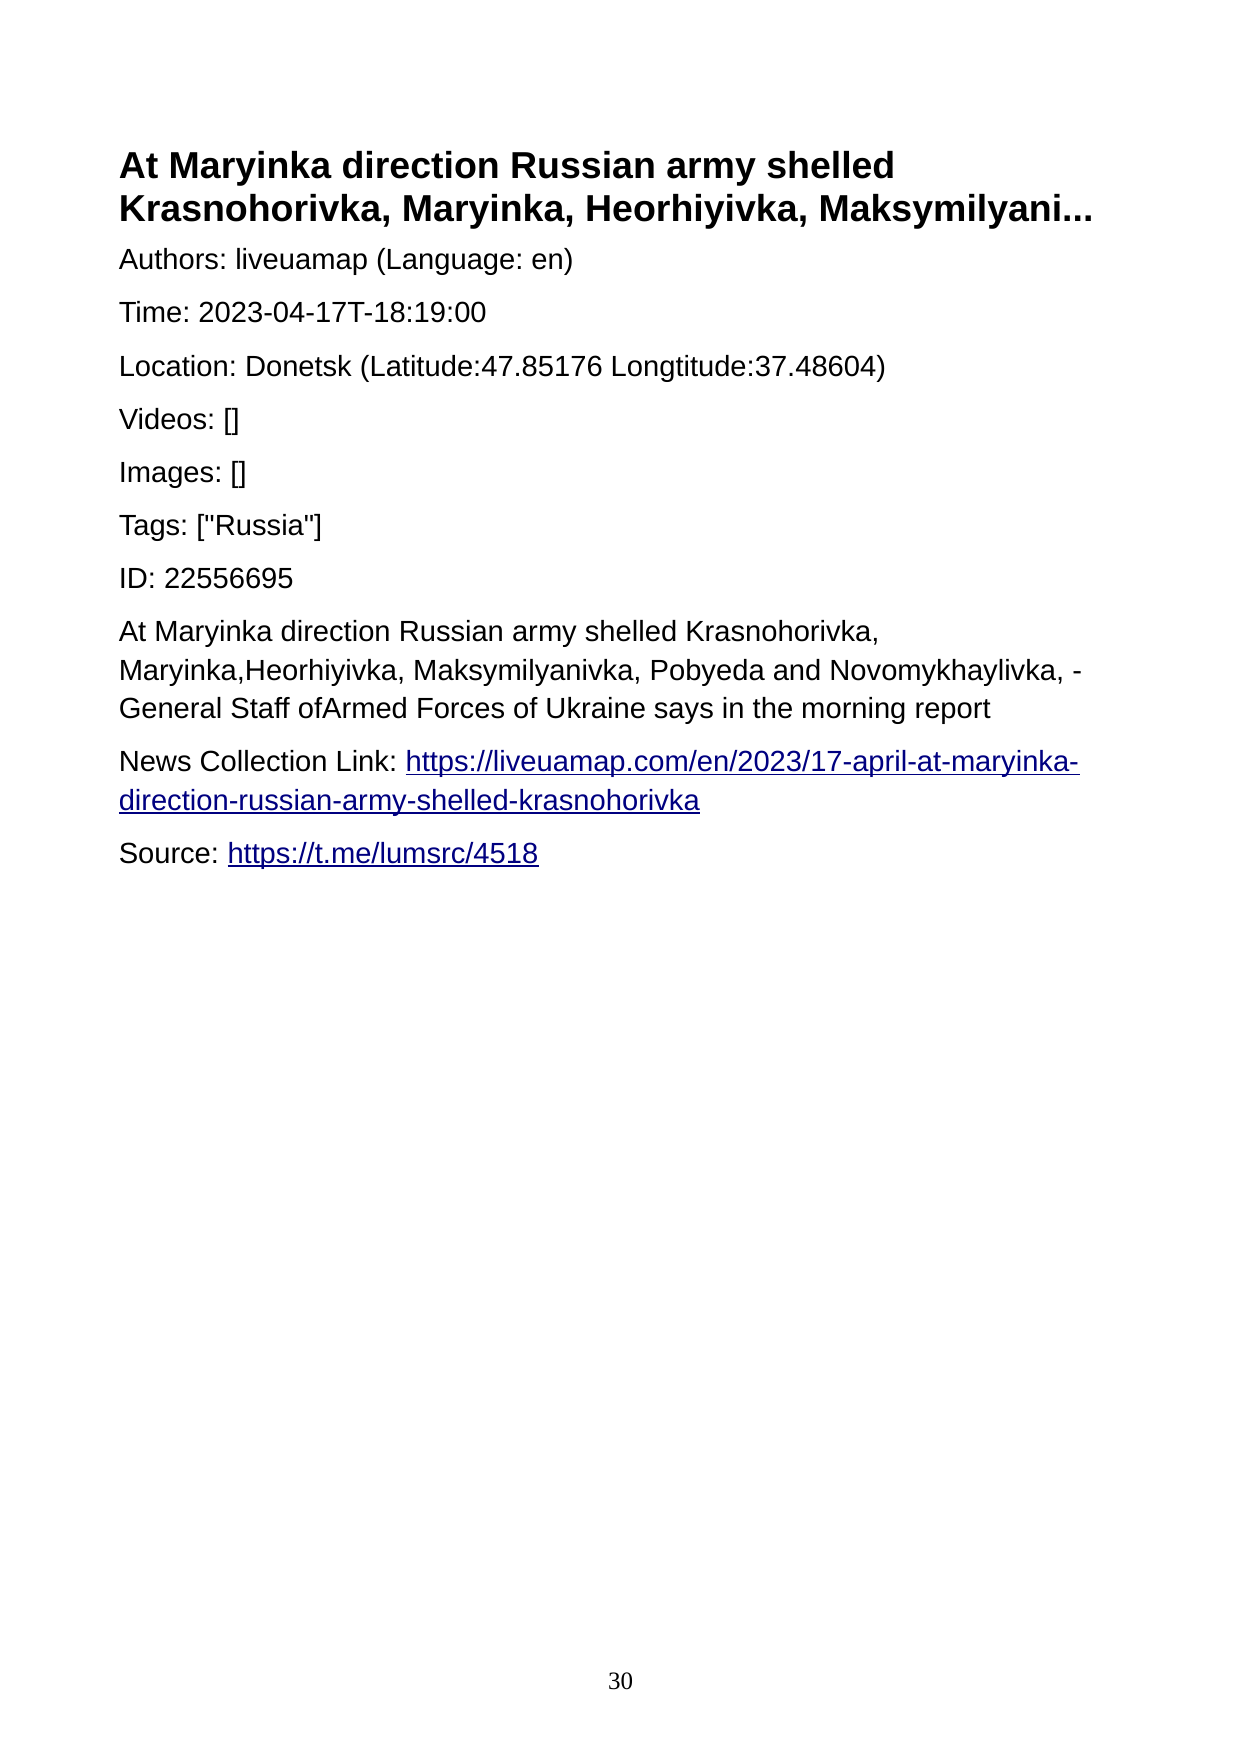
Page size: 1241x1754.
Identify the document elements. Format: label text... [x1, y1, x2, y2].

text Source: https://t.me/lumsrc/4518 [118, 836, 1122, 869]
text Location: Donetsk (Latitude:47.85176 Longtitude:37.48604) [118, 348, 1122, 382]
text At Maryinka direction Russian army shelled Krasnohorivka, Maryinka,Heorhiyivka, Maksymilyanivka, Pobyeda and Novomykhaylivka, - General Staff ofArmed Forces of Ukraine says in the morning report [118, 614, 1122, 725]
text Tags: ["Russia"] [118, 508, 1122, 541]
text Images: [] [118, 455, 1122, 488]
text Videos: [] [118, 402, 1122, 435]
text Authors: liveuamap (Language: en) [118, 242, 1122, 276]
text Time: 2023-04-17T-18:19:00 [118, 295, 1122, 329]
subtitle At Maryinka direction Russian army shelled Krasnohorivka, Maryinka, Heorhiyivka, Maksymilyani... [118, 143, 1122, 230]
text News Collection Link: https://liveuamap.com/en/2023/17-april-at-maryinka-direction-russian-army-shelled-krasnohorivka [118, 744, 1122, 816]
text ID: 22556695 [118, 561, 1122, 594]
